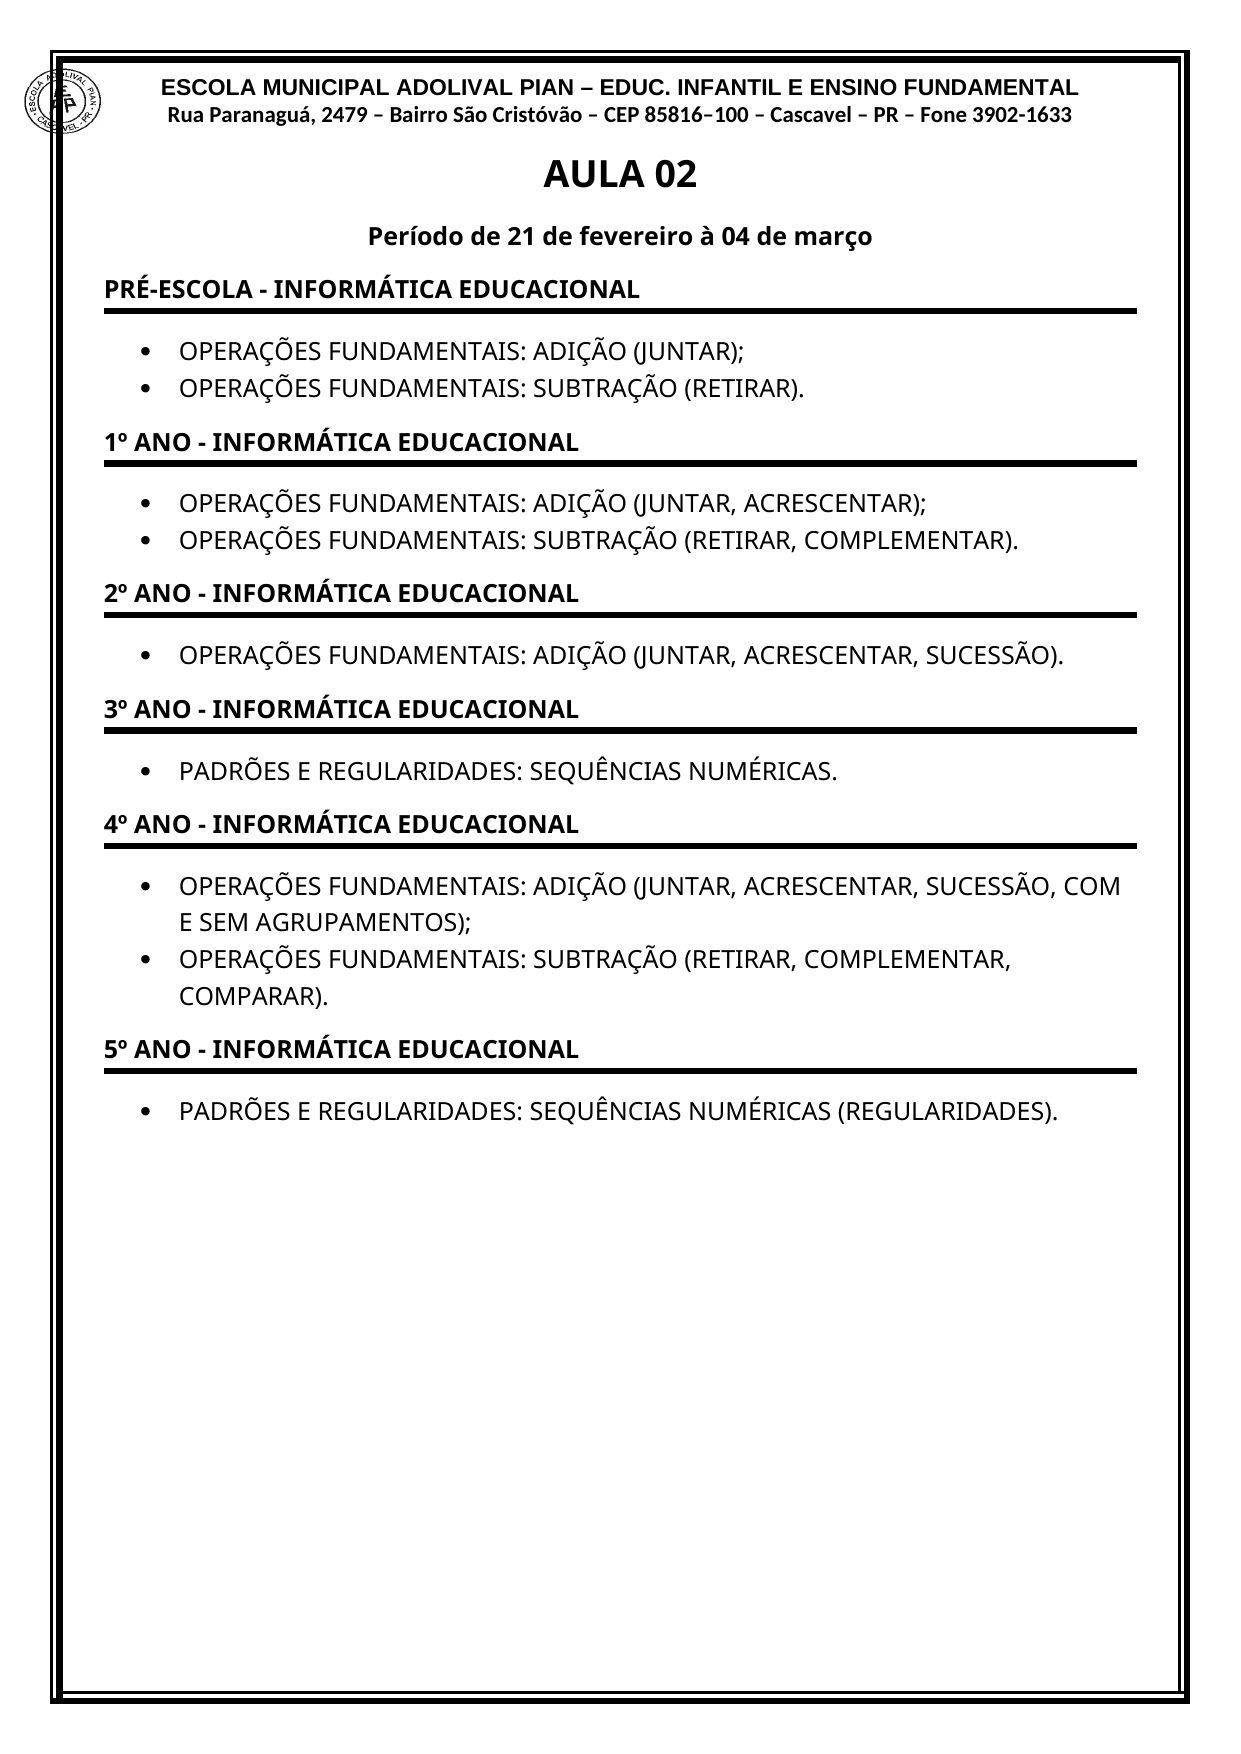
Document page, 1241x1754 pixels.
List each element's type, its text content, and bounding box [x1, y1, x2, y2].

list OPERAÇÕES FUNDAMENTAIS: ADIÇÃO (JUNTAR); [141, 334, 1137, 368]
list OPERAÇÕES FUNDAMENTAIS: SUBTRAÇÃO (RETIRAR, COMPLEMENTAR, COMPARAR). [141, 942, 1137, 1013]
text 4º ANO - INFORMÁTICA EDUCACIONAL [103, 807, 1137, 849]
text Período de 21 de fevereiro à 04 de março [103, 219, 1137, 253]
list OPERAÇÕES FUNDAMENTAIS: SUBTRAÇÃO (RETIRAR). [141, 371, 1137, 405]
list OPERAÇÕES FUNDAMENTAIS: ADIÇÃO (JUNTAR, ACRESCENTAR, SUCESSÃO, COM E SEM AGRUPAMENTOS); [141, 868, 1137, 939]
text PRÉ-ESCOLA - INFORMÁTICA EDUCACIONAL [103, 272, 1137, 314]
list PADRÕES E REGULARIDADES: SEQUÊNCIAS NUMÉRICAS. [141, 753, 1137, 787]
list PADRÕES E REGULARIDADES: SEQUÊNCIAS NUMÉRICAS (REGULARIDADES). [141, 1094, 1137, 1128]
text AULA 02 [103, 147, 1137, 198]
text 1º ANO - INFORMÁTICA EDUCACIONAL [103, 424, 1137, 467]
list OPERAÇÕES FUNDAMENTAIS: ADIÇÃO (JUNTAR, ACRESCENTAR, SUCESSÃO). [141, 638, 1137, 672]
list OPERAÇÕES FUNDAMENTAIS: SUBTRAÇÃO (RETIRAR, COMPLEMENTAR). [141, 523, 1137, 557]
list OPERAÇÕES FUNDAMENTAIS: ADIÇÃO (JUNTAR, ACRESCENTAR); [141, 486, 1137, 520]
text 2º ANO - INFORMÁTICA EDUCACIONAL [103, 576, 1137, 618]
text 3º ANO - INFORMÁTICA EDUCACIONAL [103, 691, 1137, 734]
text 5º ANO - INFORMÁTICA EDUCACIONAL [103, 1032, 1137, 1074]
